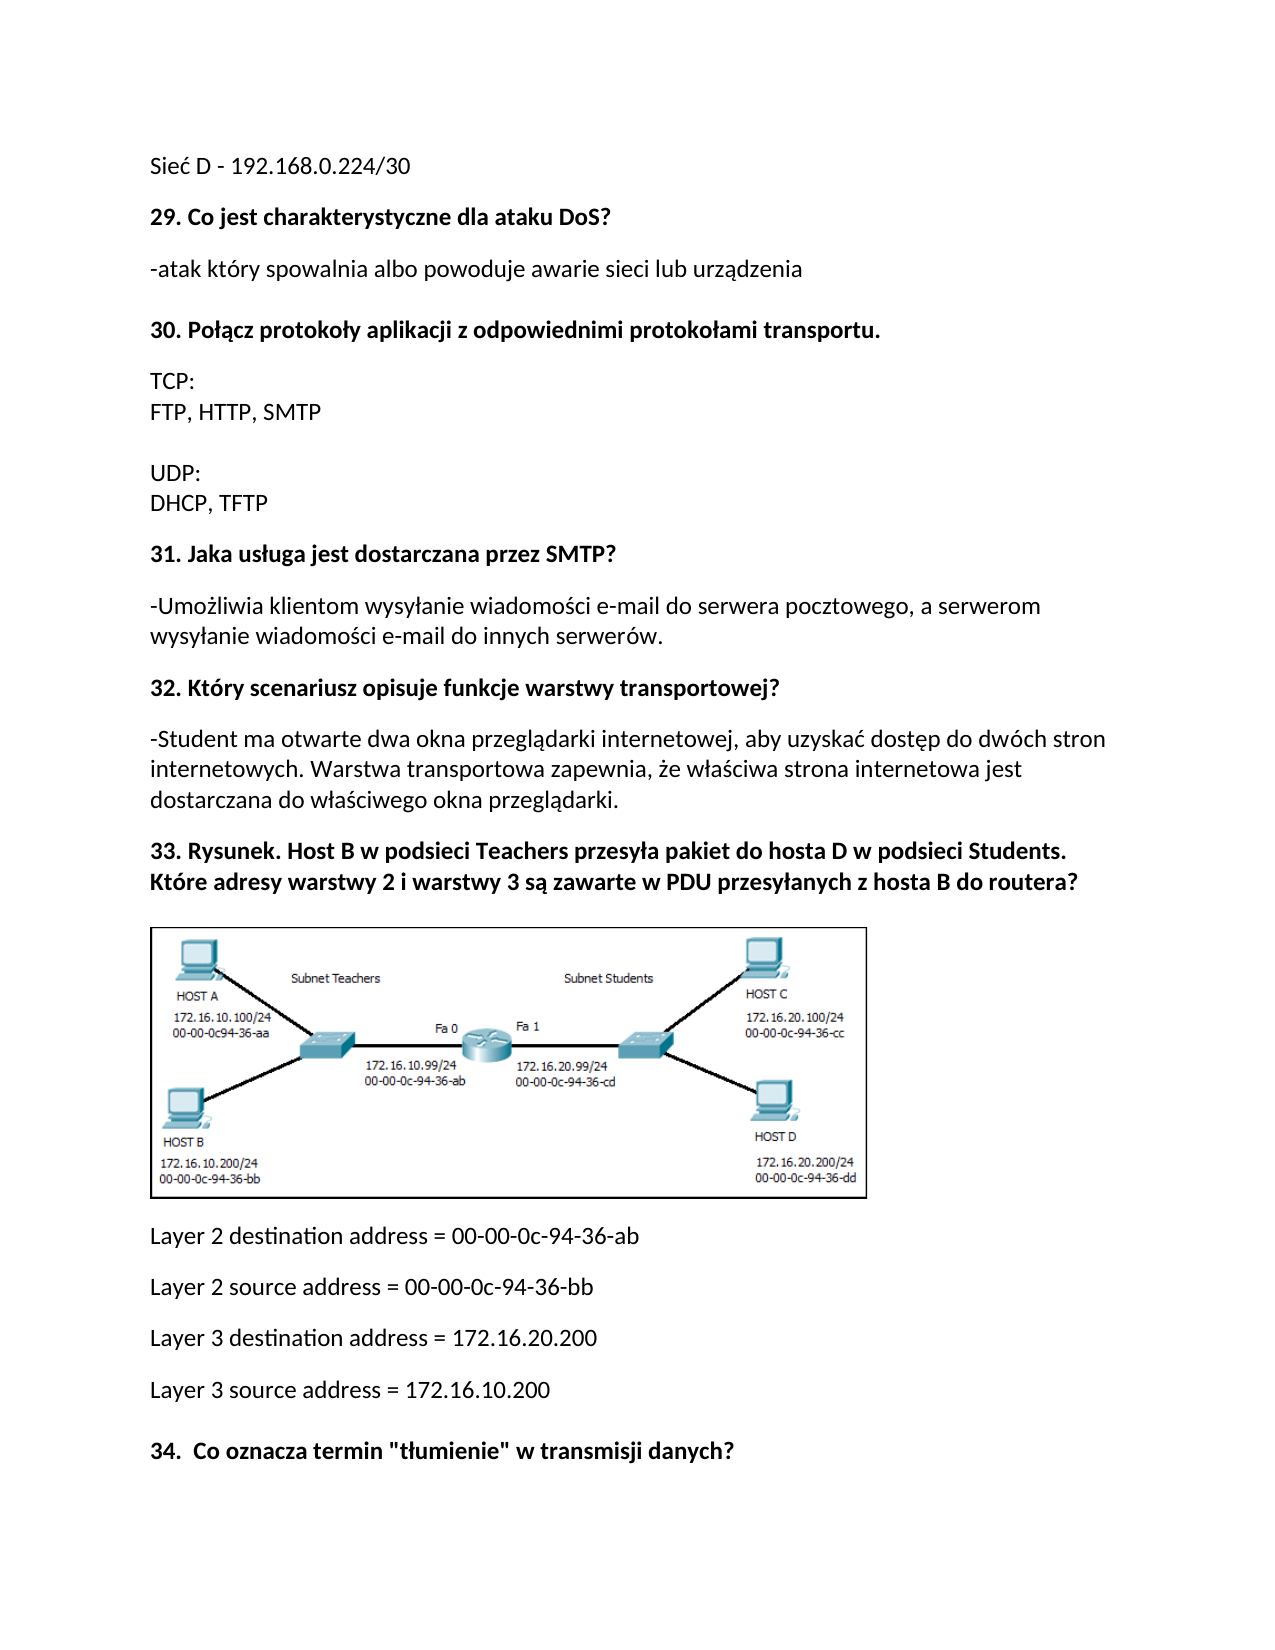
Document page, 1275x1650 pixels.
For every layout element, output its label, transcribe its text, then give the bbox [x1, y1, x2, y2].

text 29. Co jest charakterystyczne dla ataku DoS? [150, 201, 1125, 232]
text Layer 3 destination address = 172.16.20.200 [150, 1322, 1125, 1353]
text TCP: FTP, HTTP, SMTP UDP: DHCP, TFTP [150, 365, 1125, 518]
text 32. Który scenariusz opisuje funkcje warstwy transportowej? [150, 672, 1125, 702]
text Sieć D - 192.168.0.224/30 [150, 150, 1125, 181]
text -Student ma otwarte dwa okna przeglądarki internetowej, aby uzyskać dostęp do dwóch stron internetowych. Warstwa transportowa zapewnia, że właściwa strona internetowa jest dostarczana do właściwego okna przeglądarki. [150, 723, 1125, 815]
text Layer 3 source address = 172.16.10.200 34. Co oznacza termin "tłumienie" w transmisji danych? [150, 1374, 1125, 1465]
text Layer 2 destination address = 00-00-0c-94-36-ab [150, 1220, 1125, 1250]
text -atak który spowalnia albo powoduje awarie sieci lub urządzenia 30. Połącz protokoły aplikacji z odpowiednimi protokołami transportu. [150, 253, 1125, 344]
text Layer 2 source address = 00-00-0c-94-36-bb [150, 1271, 1125, 1302]
text -Umożliwia klientom wysyłanie wiadomości e-mail do serwera pocztowego, a serwerom wysyłanie wiadomości e-mail do innych serwerów. [150, 590, 1125, 651]
text 33. Rysunek. Host B w podsieci Teachers przesyła pakiet do hosta D w podsieci Students. Które adresy warstwy 2 i warstwy 3 są zawarte w PDU przesyłanych z hosta B do routera? [150, 836, 1125, 1199]
text 31. Jaka usługa jest dostarczana przez SMTP? [150, 538, 1125, 569]
